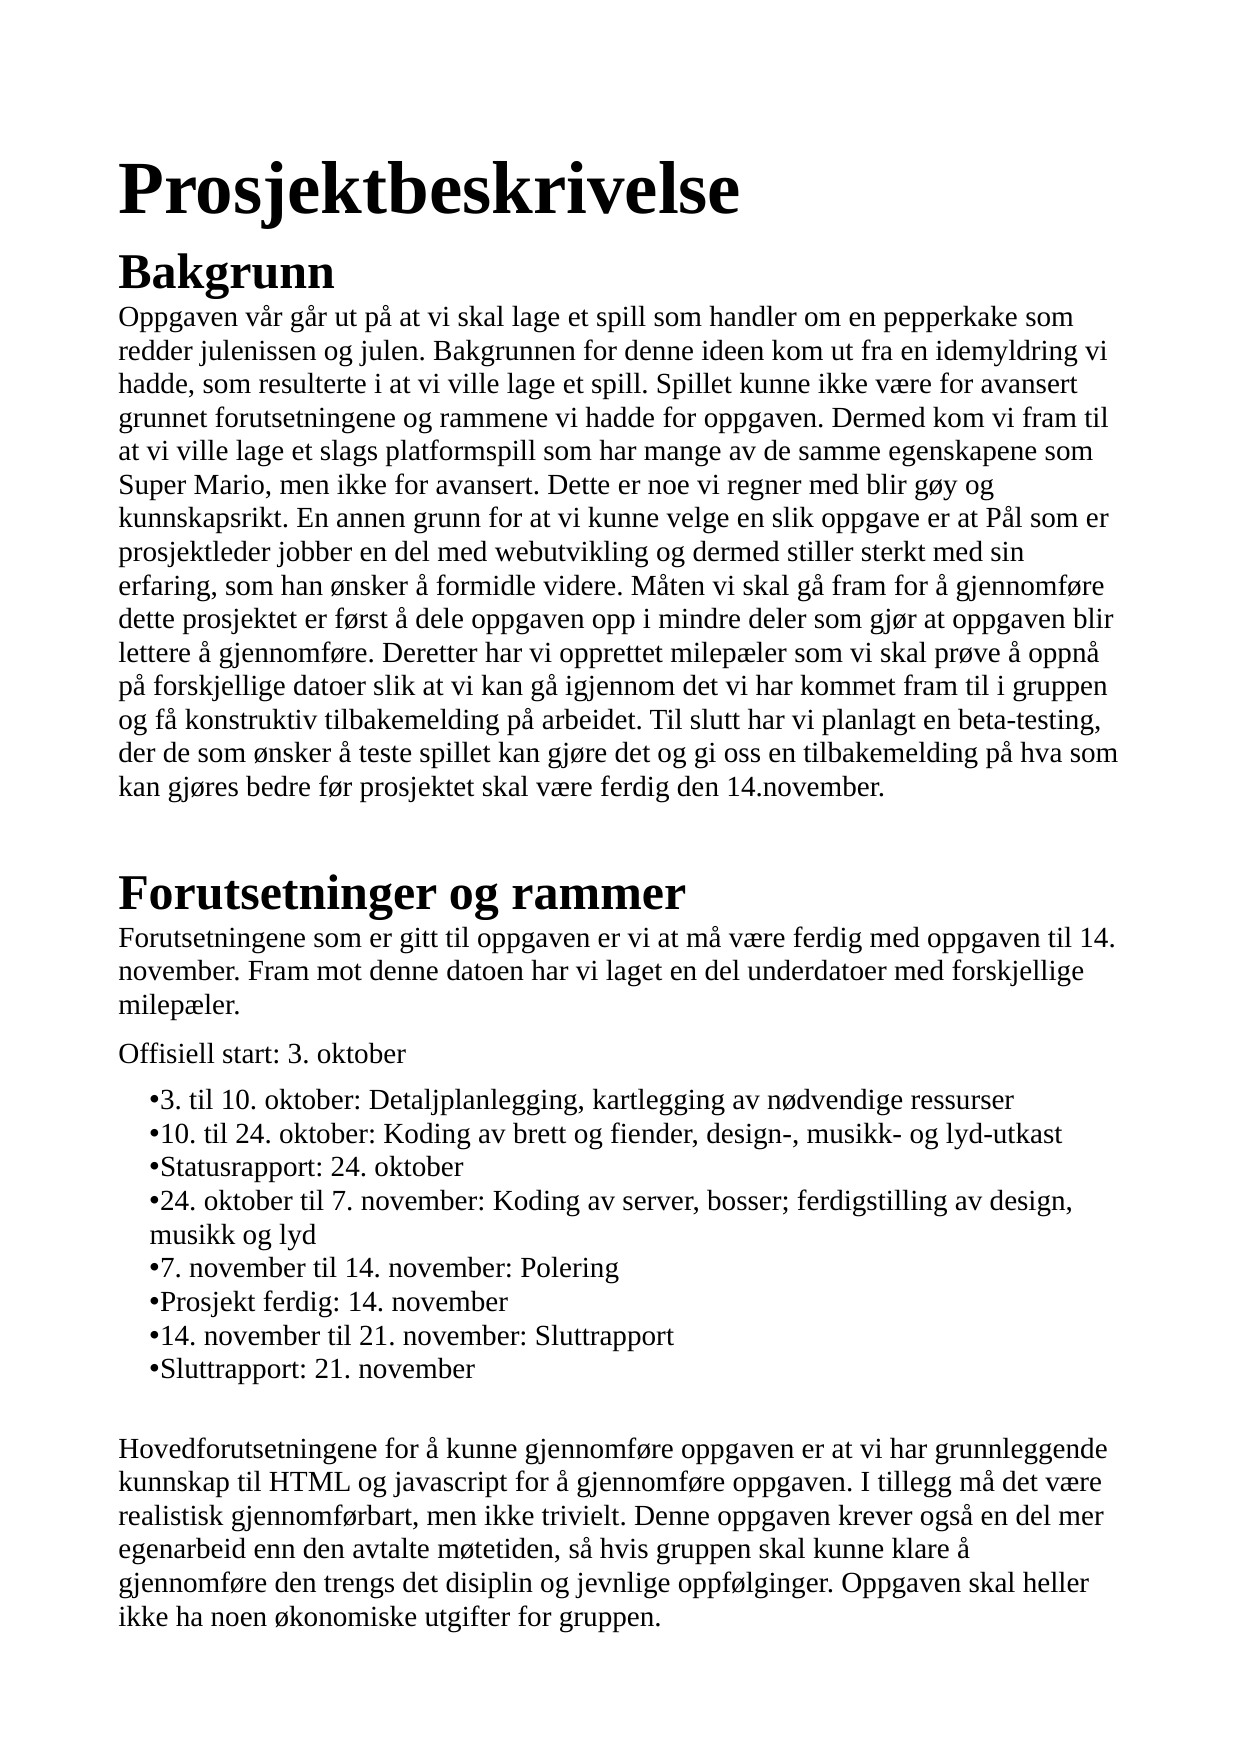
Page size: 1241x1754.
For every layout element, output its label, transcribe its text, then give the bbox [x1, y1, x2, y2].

subtitle Bakgrunn [118, 242, 1122, 299]
list 24. oktober til 7. november: Koding av server, bosser; ferdigstilling av design, musikk og lyd [149, 1183, 1122, 1250]
text Hovedforutsetningene for å kunne gjennomføre oppgaven er at vi har grunnleggende kunnskap til HTML og javascript for å gjennomføre oppgaven. I tillegg må det være realistisk gjennomførbart, men ikke trivielt. Denne oppgaven krever også en del mer egenarbeid enn den avtalte møtetiden, så hvis gruppen skal kunne klare å gjennomføre den trengs det disiplin og jevnlige oppfølginger. Oppgaven skal heller ikke ha noen økonomiske utgifter for gruppen. [118, 1431, 1122, 1632]
list Sluttrapport: 21. november [149, 1351, 1122, 1385]
list 3. til 10. oktober: Detaljplanlegging, kartlegging av nødvendige ressurser [149, 1082, 1122, 1116]
subtitle Prosjektbeskrivelse [118, 143, 1122, 229]
list 10. til 24. oktober: Koding av brett og fiender, design-, musikk- og lyd-utkast [149, 1116, 1122, 1149]
text Forutsetningene som er gitt til oppgaven er vi at må være ferdig med oppgaven til 14. november. Fram mot denne datoen har vi laget en del underdatoer med forskjellige milepæler. [118, 920, 1122, 1021]
list Prosjekt ferdig: 14. november [149, 1284, 1122, 1318]
list 7. november til 14. november: Polering [149, 1250, 1122, 1284]
text Oppgaven vår går ut på at vi skal lage et spill som handler om en pepperkake som redder julenissen og julen. Bakgrunnen for denne ideen kom ut fra en idemyldring vi hadde, som resulterte i at vi ville lage et spill. Spillet kunne ikke være for avansert grunnet forutsetningene og rammene vi hadde for oppgaven. Dermed kom vi fram til at vi ville lage et slags platformspill som har mange av de samme egenskapene som Super Mario, men ikke for avansert. Dette er noe vi regner med blir gøy og kunnskapsrikt. En annen grunn for at vi kunne velge en slik oppgave er at Pål som er prosjektleder jobber en del med webutvikling og dermed stiller sterkt med sin erfaring, som han ønsker å formidle videre. Måten vi skal gå fram for å gjennomføre dette prosjektet er først å dele oppgaven opp i mindre deler som gjør at oppgaven blir lettere å gjennomføre. Deretter har vi opprettet milepæler som vi skal prøve å oppnå på forskjellige datoer slik at vi kan gå igjennom det vi har kommet fram til i gruppen og få konstruktiv tilbakemelding på arbeidet. Til slutt har vi planlagt en beta-testing, der de som ønsker å teste spillet kan gjøre det og gi oss en tilbakemelding på hva som kan gjøres bedre før prosjektet skal være ferdig den 14.november. [118, 299, 1122, 802]
subtitle Forutsetninger og rammer [118, 862, 1122, 920]
list 14. november til 21. november: Sluttrapport [149, 1318, 1122, 1351]
list Statusrapport: 24. oktober [149, 1149, 1122, 1183]
text Offisiell start: 3. oktober [118, 1036, 1122, 1070]
